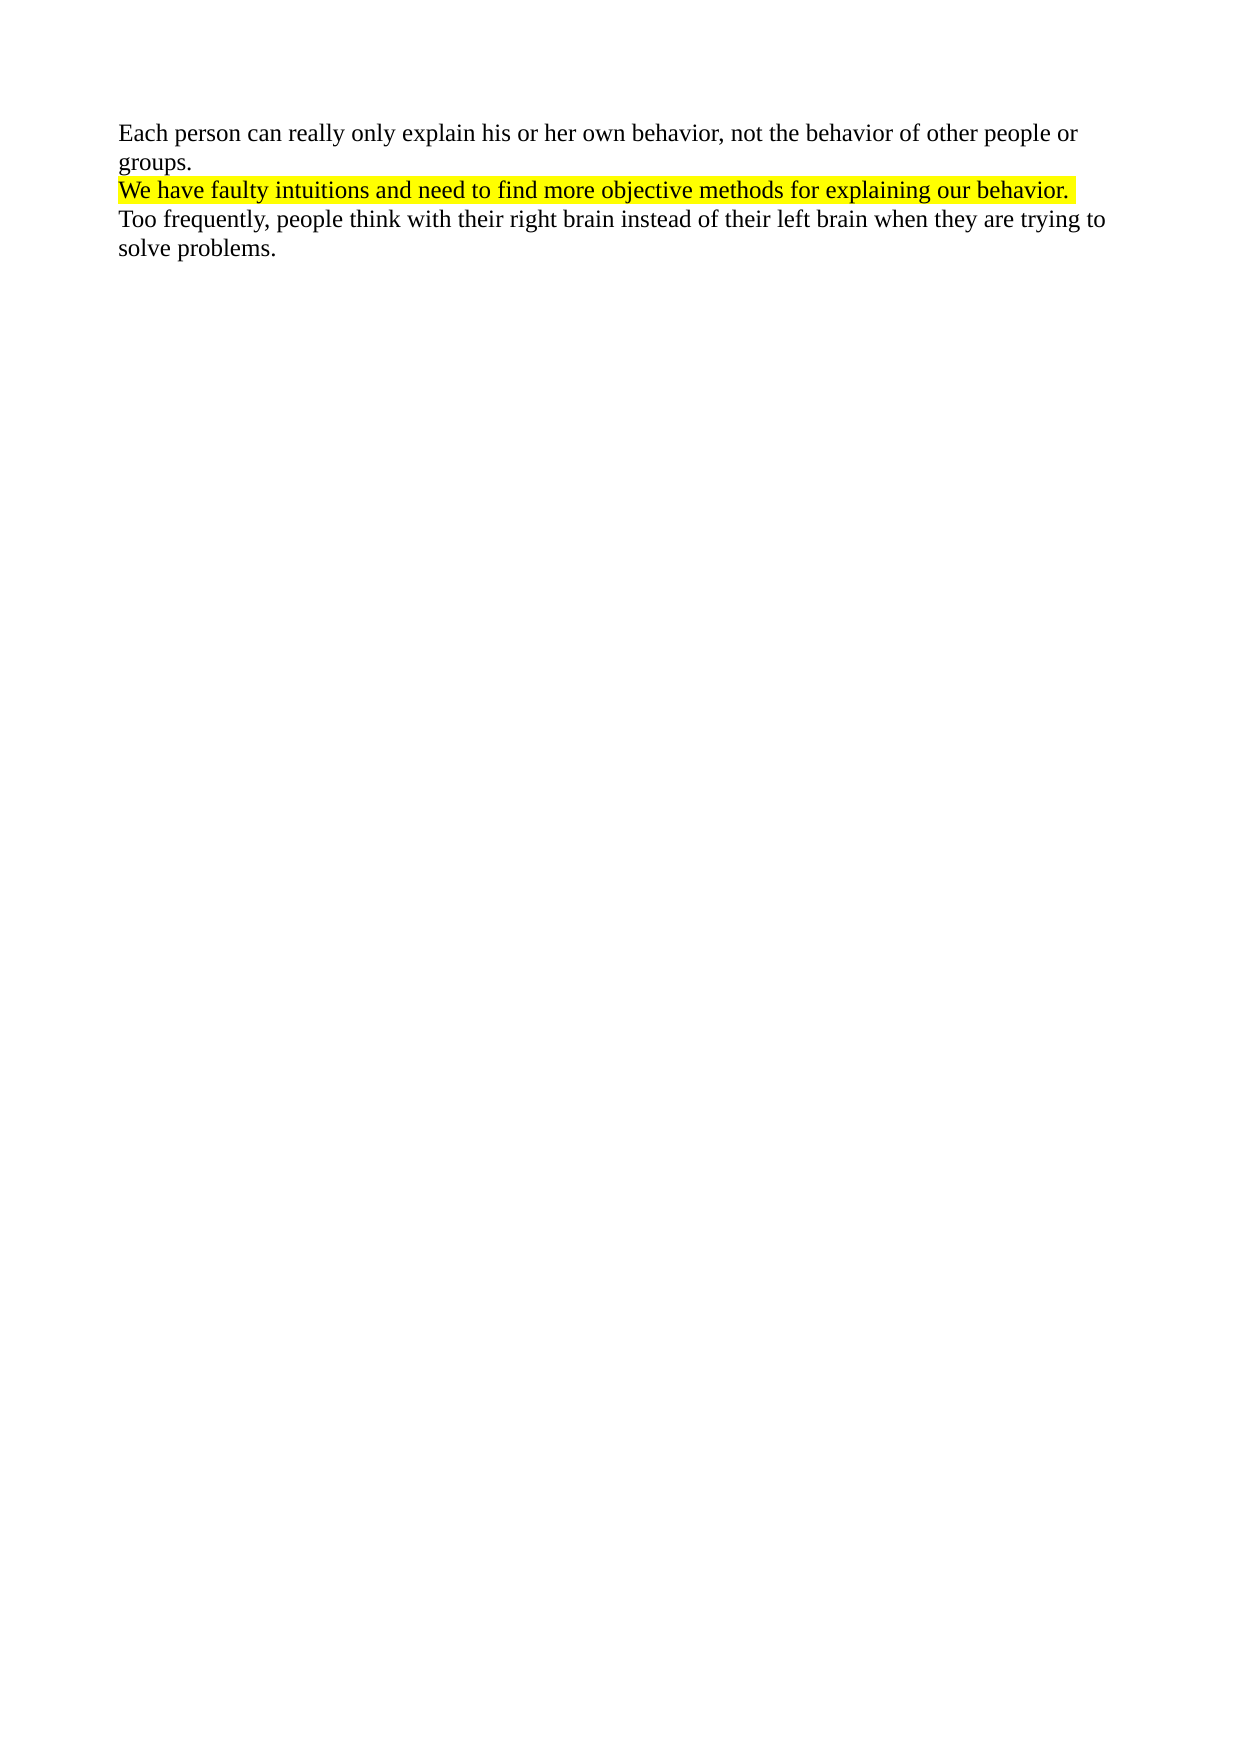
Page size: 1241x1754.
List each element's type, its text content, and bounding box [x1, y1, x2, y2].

text We have faulty intuitions and need to find more objective methods for explaining our behavior. [118, 176, 1122, 204]
text Each person can really only explain his or her own behavior, not the behavior of other people or groups. [118, 118, 1122, 176]
text Too frequently, people think with their right brain instead of their left brain when they are trying to solve problems. [118, 204, 1122, 262]
